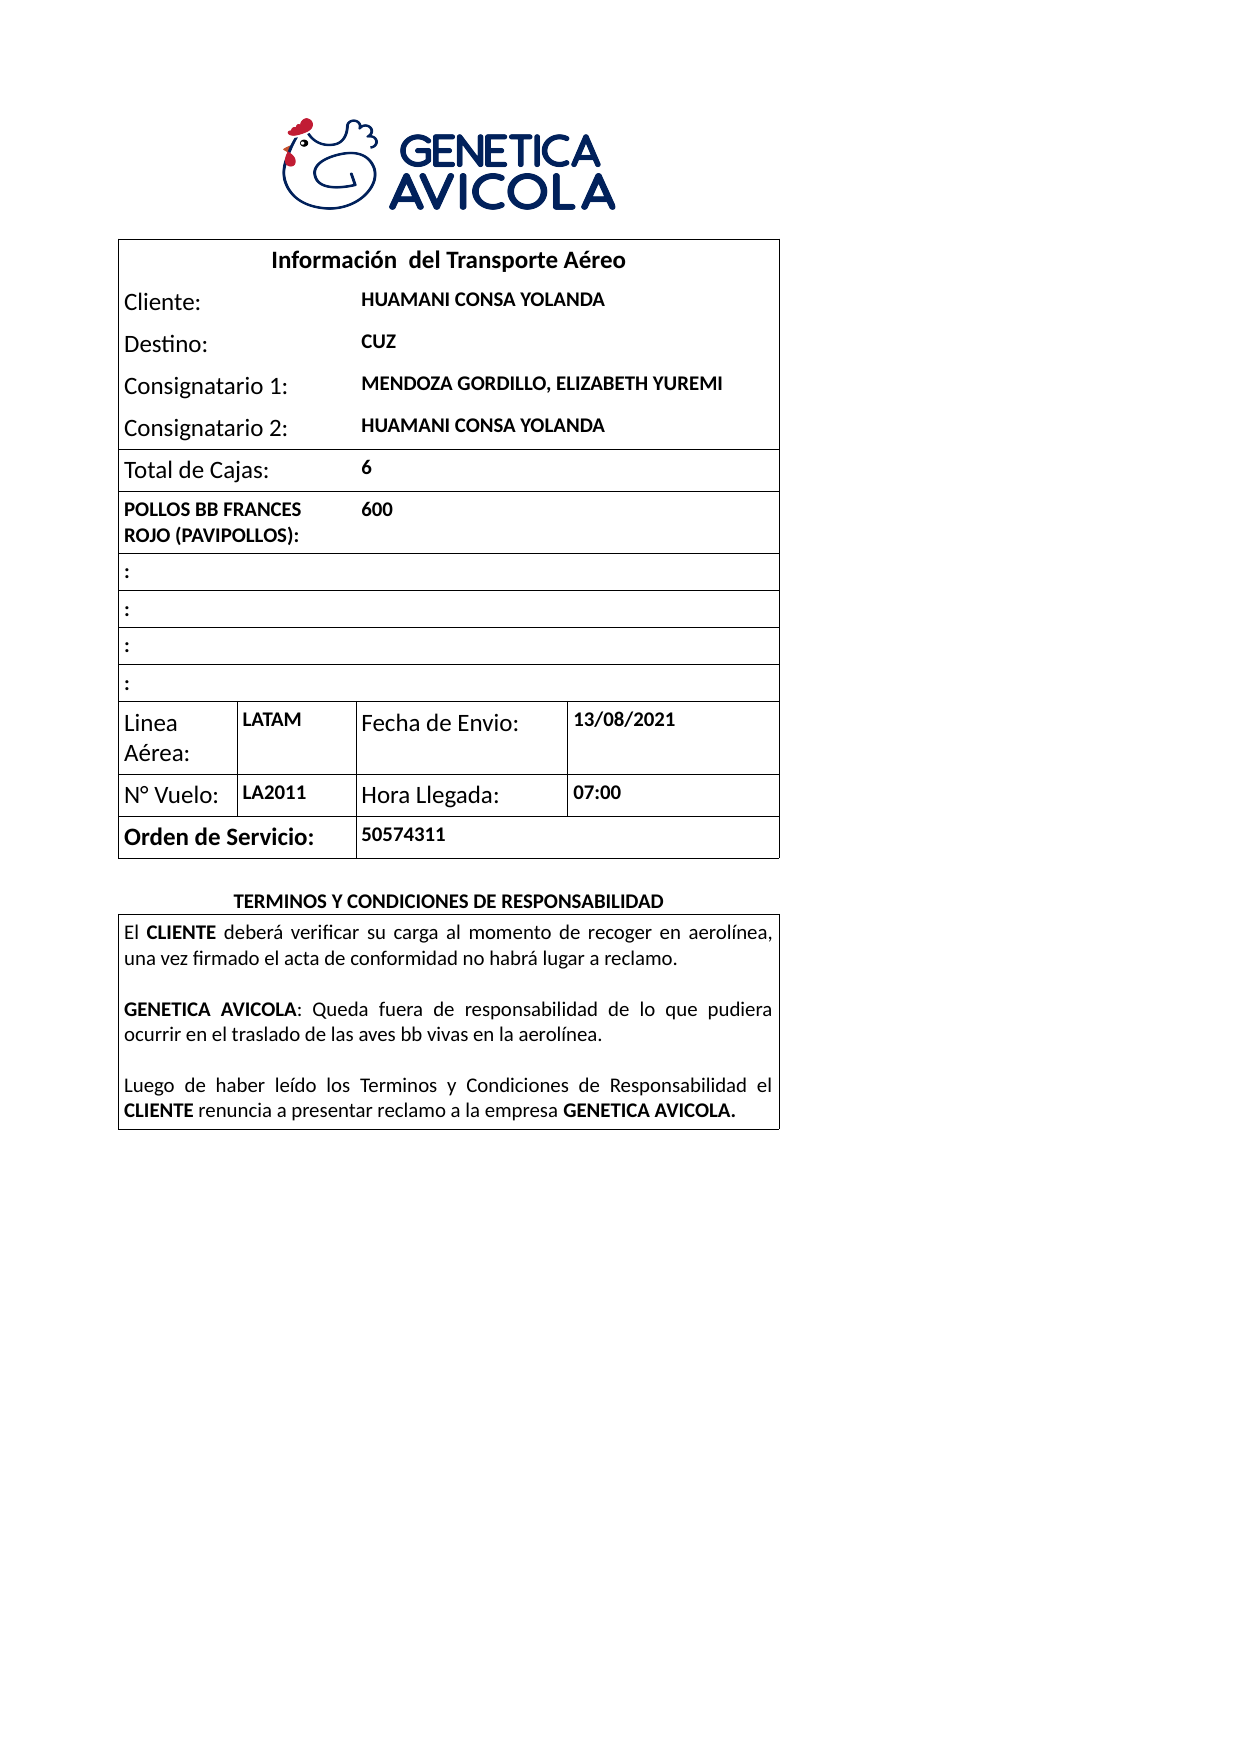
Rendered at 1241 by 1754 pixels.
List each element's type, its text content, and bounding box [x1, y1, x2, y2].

table_cell 6 [356, 450, 779, 491]
table_cell 50574311 [357, 817, 779, 858]
table_cell Linea Aérea: [119, 702, 237, 773]
table_cell [356, 554, 779, 590]
table_cell 13/08/2021 [568, 702, 779, 773]
table_cell N° Vuelo: [119, 775, 237, 816]
table_cell Fecha de Envio: [357, 702, 567, 773]
table_cell POLLOS BB FRANCES ROJO (PAVIPOLLOS): [119, 492, 356, 553]
table_cell [356, 591, 779, 627]
table_cell CUZ [356, 323, 779, 364]
picture [282, 118, 616, 210]
table_cell 07:00 [568, 775, 779, 816]
table_cell LATAM [238, 702, 356, 773]
table_cell Total de Cajas: [119, 450, 356, 491]
table_cell Orden de Servicio: [119, 817, 356, 858]
table_cell HUAMANI CONSA YOLANDA [356, 281, 779, 322]
table_cell Destino: [119, 323, 356, 364]
table_cell Consignatario 1: [119, 365, 356, 406]
table_cell : [119, 628, 356, 664]
table_cell TERMINOS Y CONDICIONES DE RESPONSABILIDAD [118, 859, 779, 914]
table_cell MENDOZA GORDILLO, ELIZABETH YUREMI [356, 365, 779, 406]
table_cell El CLIENTE deberá verificar su carga al momento de recoger en aerolínea, una vez firmado el acta de conformidad no habrá lugar a reclamo. GENETICA AVICOLA: Queda fuera de responsabilidad de lo que pudiera ocurrir en el traslado de las aves bb vivas en la aerolínea. Luego de haber leído los Terminos y Condiciones de Responsabilidad el CLIENTE renuncia a presentar reclamo a la empresa GENETICA AVICOLA. [119, 915, 779, 1128]
table_cell 600 [356, 492, 779, 553]
table_cell Consignatario 2: [119, 406, 356, 448]
table_cell : [119, 591, 356, 627]
table_cell [356, 665, 779, 701]
table_cell Cliente: [119, 281, 356, 322]
table_cell : [119, 665, 356, 701]
table_cell : [119, 554, 356, 590]
table_cell Hora Llegada: [357, 775, 567, 816]
table_header Información del Transporte Aéreo [119, 240, 779, 281]
table_cell LA2011 [238, 775, 356, 816]
table_cell [356, 628, 779, 664]
table_cell HUAMANI CONSA YOLANDA [356, 406, 779, 448]
